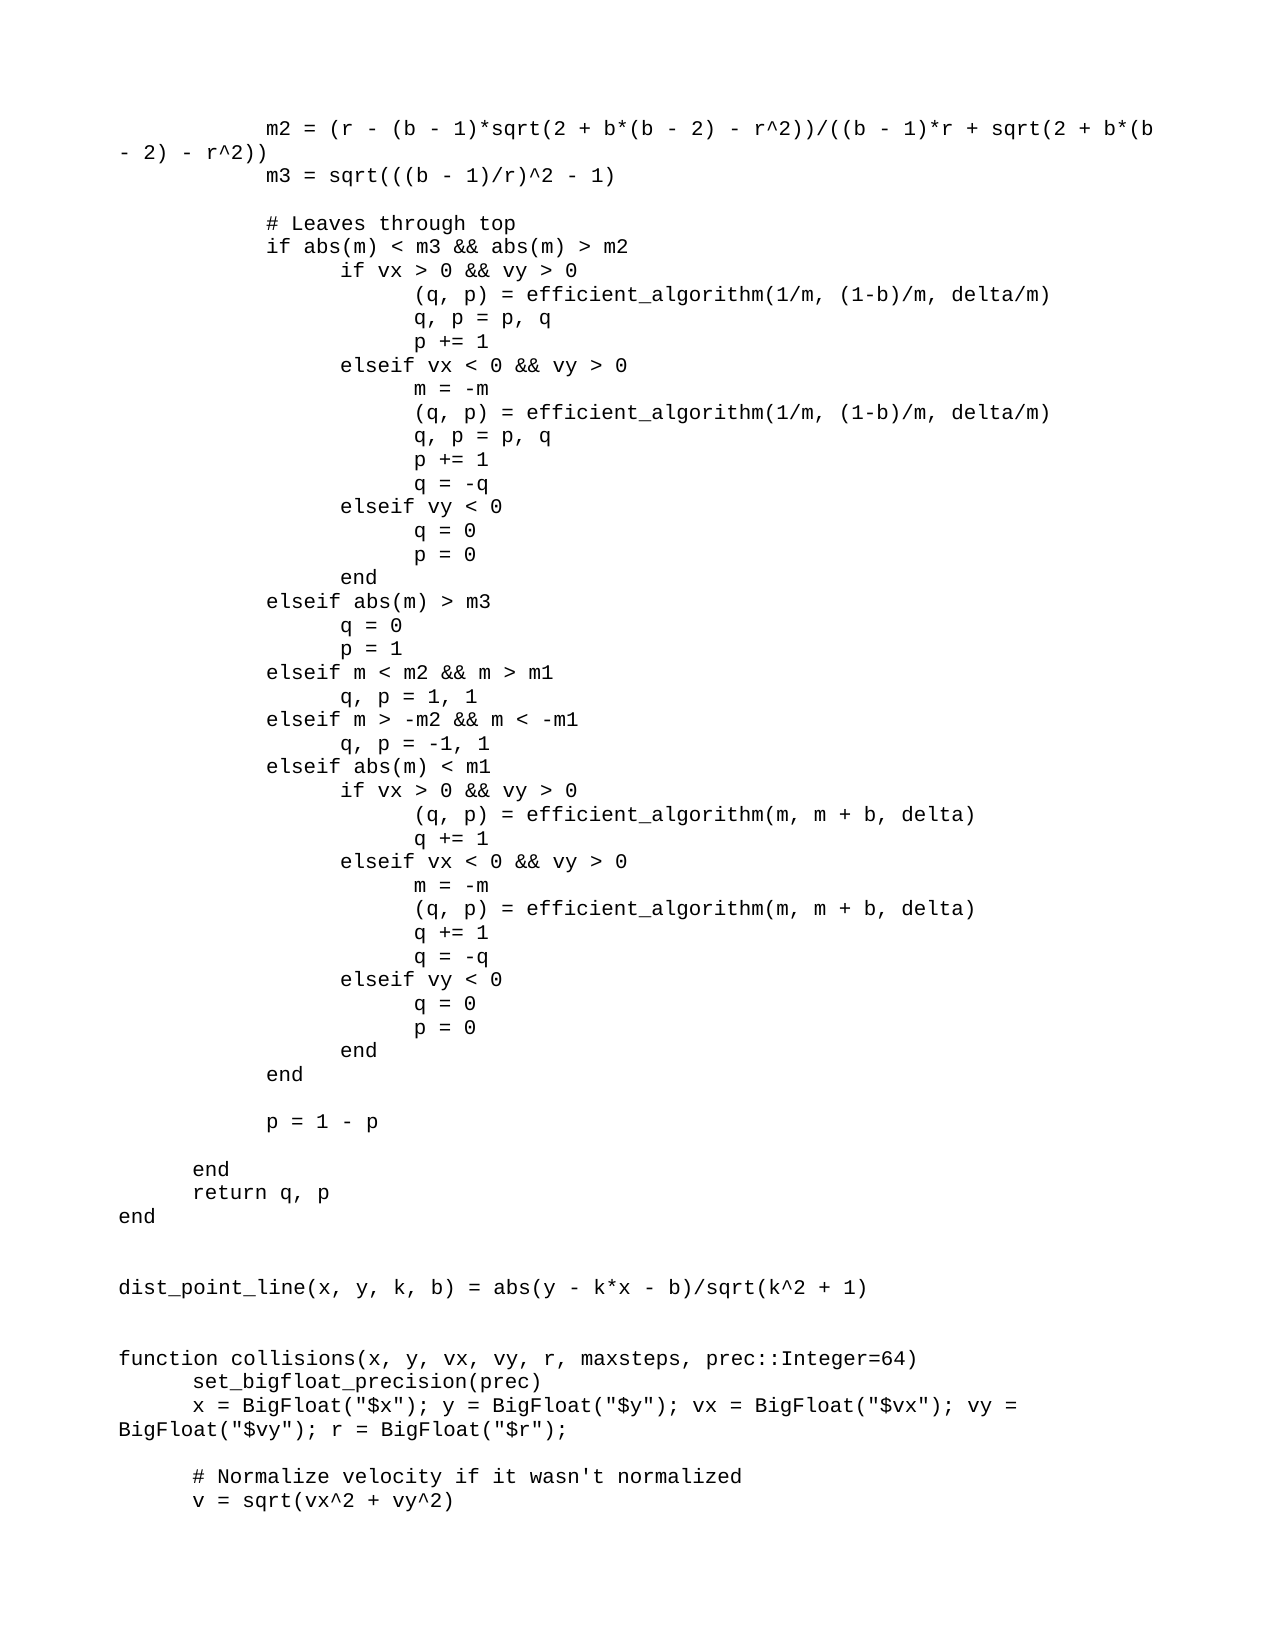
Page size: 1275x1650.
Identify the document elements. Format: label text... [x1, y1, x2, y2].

text m = -m [118, 378, 1157, 402]
text end [118, 1040, 1157, 1064]
text end [118, 567, 1157, 591]
text elseif abs(m) < m1 [118, 757, 1157, 780]
text q, p = p, q [118, 307, 1157, 331]
text q = 0 [118, 993, 1157, 1017]
text elseif vy < 0 [118, 496, 1157, 520]
text if vx > 0 && vy > 0 [118, 780, 1157, 804]
text # Normalize velocity if it wasn't normalized [118, 1466, 1157, 1489]
text end [118, 1064, 1157, 1088]
text q = 0 [118, 520, 1157, 544]
text dist_point_line(x, y, k, b) = abs(y - k*x - b)/sqrt(k^2 + 1) [118, 1277, 1157, 1300]
text function collisions(x, y, vx, vy, r, maxsteps, prec::Integer=64) [118, 1348, 1157, 1371]
text p = 1 - p [118, 1111, 1157, 1135]
text q = -q [118, 473, 1157, 496]
text if abs(m) < m3 && abs(m) > m2 [118, 236, 1157, 260]
text q, p = 1, 1 [118, 686, 1157, 709]
text elseif abs(m) > m3 [118, 591, 1157, 615]
text end [118, 1206, 1157, 1229]
text q = 0 [118, 615, 1157, 638]
text if vx > 0 && vy > 0 [118, 260, 1157, 284]
text v = sqrt(vx^2 + vy^2) [118, 1489, 1157, 1513]
text (q, p) = efficient_algorithm(1/m, (1-b)/m, delta/m) [118, 284, 1157, 307]
text end [118, 1158, 1157, 1182]
text q, p = p, q [118, 426, 1157, 449]
text elseif m > -m2 && m < -m1 [118, 709, 1157, 733]
text set_bigfloat_precision(prec) [118, 1371, 1157, 1395]
text return q, p [118, 1182, 1157, 1206]
text elseif vx < 0 && vy > 0 [118, 851, 1157, 875]
text elseif m < m2 && m > m1 [118, 662, 1157, 686]
text q += 1 [118, 827, 1157, 851]
text # Leaves through top [118, 213, 1157, 236]
text elseif vx < 0 && vy > 0 [118, 354, 1157, 378]
text p = 0 [118, 544, 1157, 567]
text (q, p) = efficient_algorithm(m, m + b, delta) [118, 898, 1157, 922]
text m3 = sqrt(((b - 1)/r)^2 - 1) [118, 165, 1157, 189]
text p += 1 [118, 331, 1157, 354]
text (q, p) = efficient_algorithm(m, m + b, delta) [118, 804, 1157, 827]
text q += 1 [118, 922, 1157, 946]
text q, p = -1, 1 [118, 733, 1157, 757]
text p = 0 [118, 1017, 1157, 1040]
text m2 = (r - (b - 1)*sqrt(2 + b*(b - 2) - r^2))/((b - 1)*r + sqrt(2 + b*(b - 2) - r^2)) [118, 118, 1157, 165]
text m = -m [118, 875, 1157, 898]
text p = 1 [118, 638, 1157, 662]
text p += 1 [118, 449, 1157, 473]
text x = BigFloat("$x"); y = BigFloat("$y"); vx = BigFloat("$vx"); vy = BigFloat("$vy"); r = BigFloat("$r"); [118, 1395, 1157, 1442]
text q = -q [118, 946, 1157, 969]
text (q, p) = efficient_algorithm(1/m, (1-b)/m, delta/m) [118, 402, 1157, 426]
text elseif vy < 0 [118, 969, 1157, 993]
